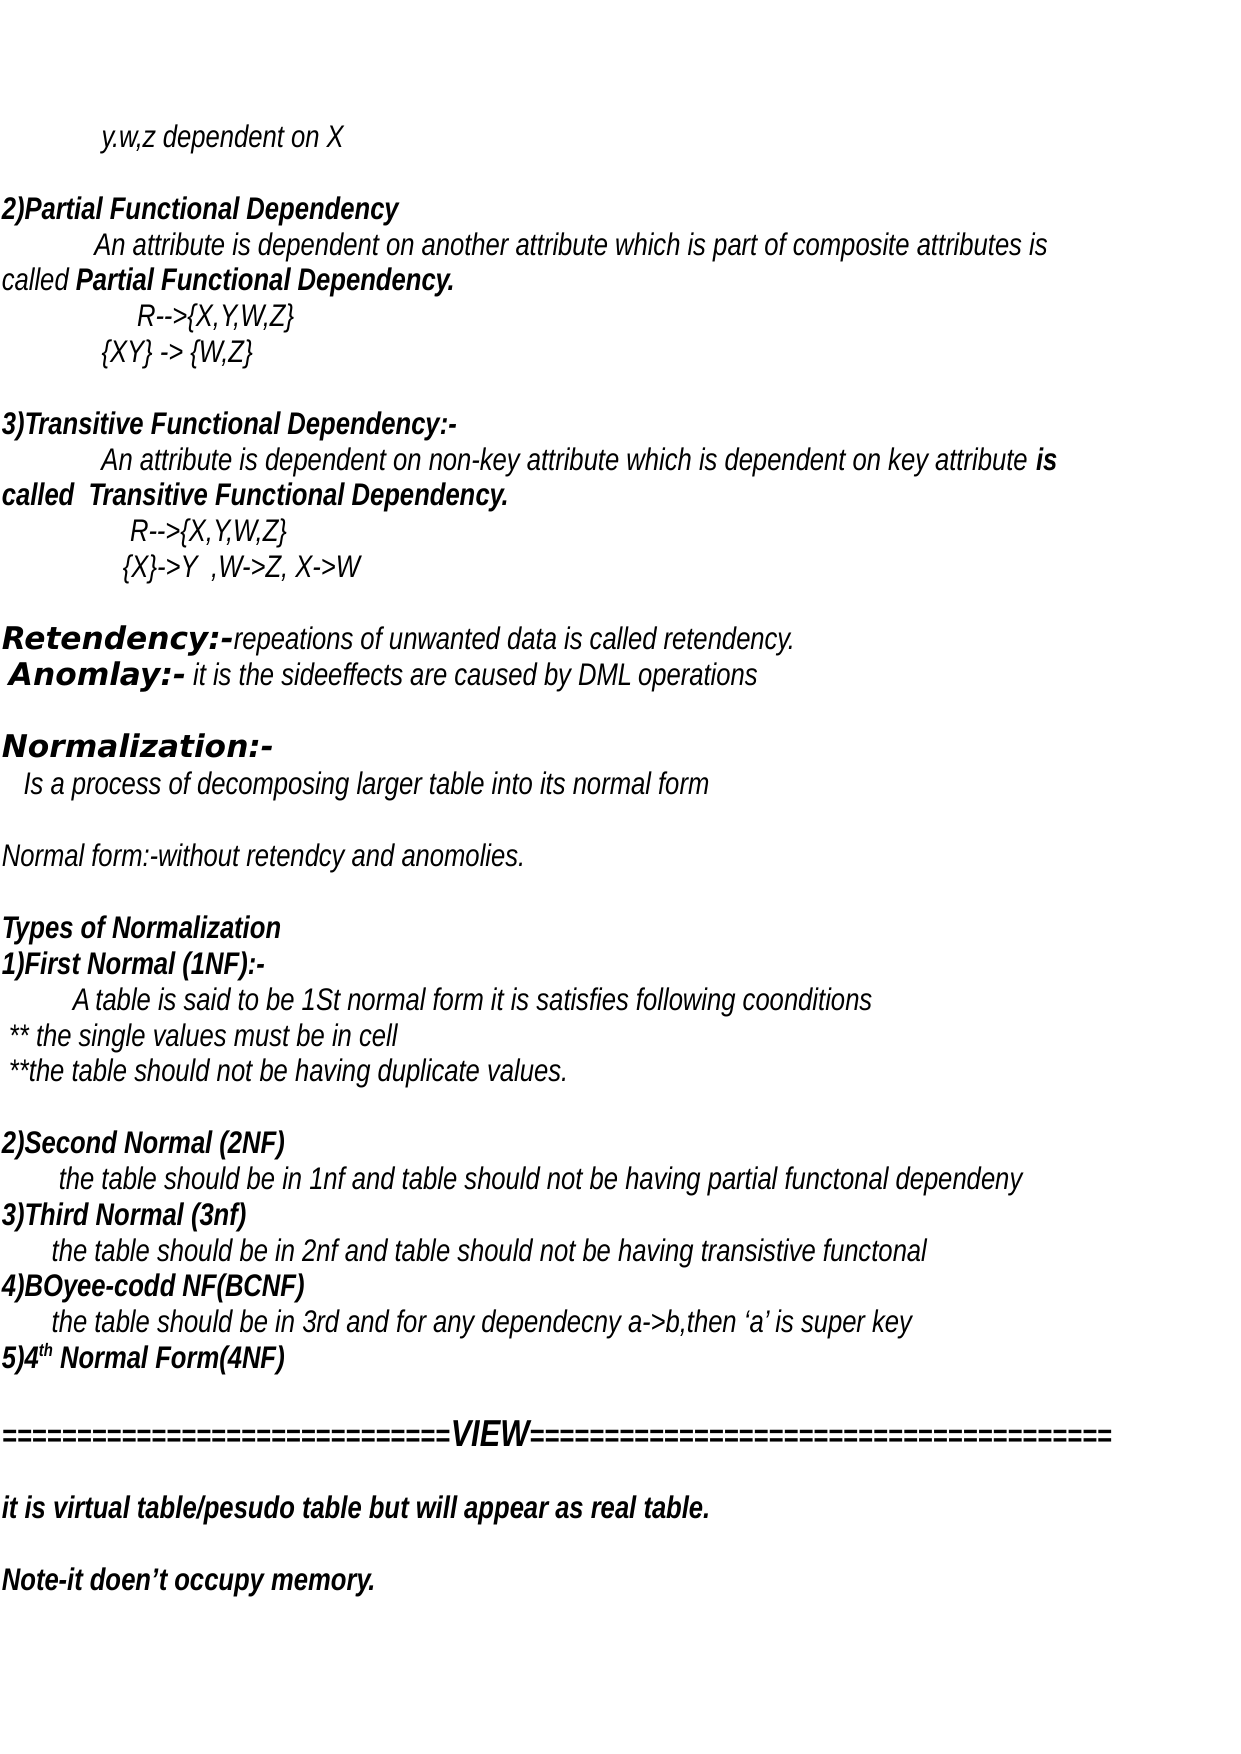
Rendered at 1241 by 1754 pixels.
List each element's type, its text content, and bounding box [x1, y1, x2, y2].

text 3)Third Normal (3nf) [2, 1196, 1123, 1232]
text the table should be in 1nf and table should not be having partial functonal dependeny [2, 1160, 1123, 1196]
text Anomlay:- it is the sideeffects are caused by DML operations [2, 656, 1123, 693]
text 4)BOyee-codd NF(BCNF) [2, 1267, 1123, 1303]
text 1)First Normal (1NF):- [2, 945, 1123, 981]
text it is virtual table/pesudo table but will appear as real table. [2, 1490, 1123, 1526]
text R-->{X,Y,W,Z} [2, 512, 1123, 548]
text An attribute is dependent on non-key attribute which is dependent on key attribute is called Transitive Functional Dependency. [2, 441, 1123, 512]
text the table should be in 3rd and for any dependecny a->b,then ‘a’ is super key [2, 1303, 1123, 1339]
text Note-it doen’t occupy memory. [2, 1561, 1123, 1597]
text Normalization:- [2, 729, 1123, 765]
text y.w,z dependent on X [2, 118, 1123, 154]
text Is a process of decomposing larger table into its normal form [2, 765, 1123, 802]
text 5)4th Normal Form(4NF) [2, 1339, 1123, 1375]
text the table should be in 2nf and table should not be having transistive functonal [2, 1232, 1123, 1267]
text R-->{X,Y,W,Z} [2, 297, 1123, 333]
text {XY} -> {W,Z} [2, 333, 1123, 369]
text {X}->Y ,W->Z, X->W [2, 548, 1123, 584]
text 2)Partial Functional Dependency [2, 190, 1123, 226]
text **the table should not be having duplicate values. [2, 1052, 1123, 1088]
text Normal form:-without retendcy and anomolies. [2, 837, 1123, 873]
text ** the single values must be in cell [2, 1017, 1123, 1052]
text A table is said to be 1St normal form it is satisfies following coonditions [2, 981, 1123, 1017]
text An attribute is dependent on another attribute which is part of composite attributes is called Partial Functional Dependency. [2, 226, 1123, 297]
text Types of Normalization [2, 909, 1123, 945]
text 2)Second Normal (2NF) [2, 1124, 1123, 1160]
text Retendency:-repeations of unwanted data is called retendency. [2, 620, 1123, 656]
text ==============================VIEW======================================= [2, 1411, 1123, 1454]
text 3)Transitive Functional Dependency:- [2, 405, 1123, 441]
